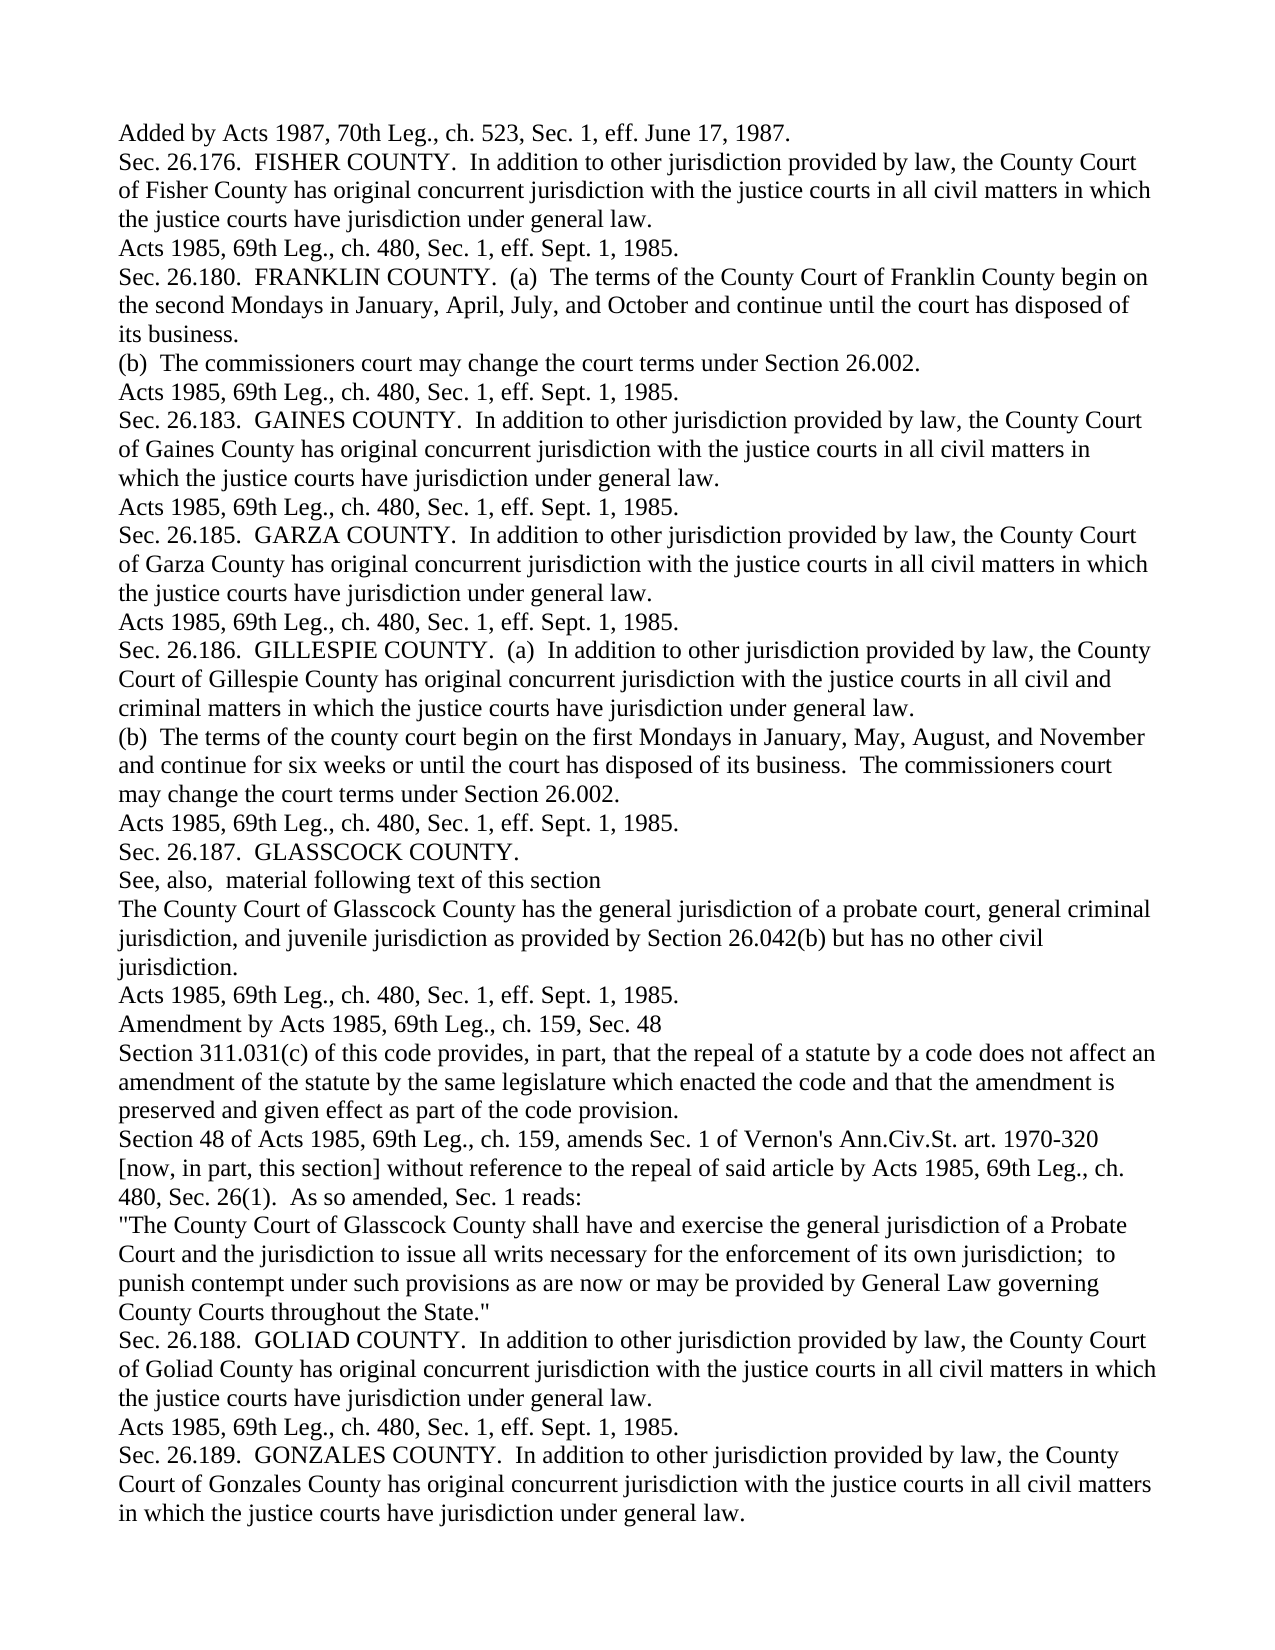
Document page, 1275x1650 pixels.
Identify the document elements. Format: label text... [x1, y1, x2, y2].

text Acts 1985, 69th Leg., ch. 480, Sec. 1, eff. Sept. 1, 1985. [118, 1412, 1157, 1441]
text (b) The terms of the county court begin on the first Mondays in January, May, August, and November and continue for six weeks or until the court has disposed of its business. The commissioners court may change the court terms under Section 26.002. [118, 722, 1157, 808]
text Sec. 26.187. GLASSCOCK COUNTY. [118, 837, 1157, 866]
text See, also, material following text of this section [118, 866, 1157, 894]
text Acts 1985, 69th Leg., ch. 480, Sec. 1, eff. Sept. 1, 1985. [118, 492, 1157, 521]
text Section 311.031(c) of this code provides, in part, that the repeal of a statute by a code does not affect an amendment of the statute by the same legislature which enacted the code and that the amendment is preserved and given effect as part of the code provision. [118, 1038, 1157, 1124]
text Acts 1985, 69th Leg., ch. 480, Sec. 1, eff. Sept. 1, 1985. [118, 981, 1157, 1009]
text Sec. 26.189. GONZALES COUNTY. In addition to other jurisdiction provided by law, the County Court of Gonzales County has original concurrent jurisdiction with the justice courts in all civil matters in which the justice courts have jurisdiction under general law. [118, 1441, 1157, 1527]
text Acts 1985, 69th Leg., ch. 480, Sec. 1, eff. Sept. 1, 1985. [118, 377, 1157, 406]
text Sec. 26.185. GARZA COUNTY. In addition to other jurisdiction provided by law, the County Court of Garza County has original concurrent jurisdiction with the justice courts in all civil matters in which the justice courts have jurisdiction under general law. [118, 521, 1157, 607]
text Sec. 26.176. FISHER COUNTY. In addition to other jurisdiction provided by law, the County Court of Fisher County has original concurrent jurisdiction with the justice courts in all civil matters in which the justice courts have jurisdiction under general law. [118, 147, 1157, 233]
text Acts 1985, 69th Leg., ch. 480, Sec. 1, eff. Sept. 1, 1985. [118, 233, 1157, 262]
text Section 48 of Acts 1985, 69th Leg., ch. 159, amends Sec. 1 of Vernon's Ann.Civ.St. art. 1970-320 [now, in part, this section] without reference to the repeal of said article by Acts 1985, 69th Leg., ch. 480, Sec. 26(1). As so amended, Sec. 1 reads: [118, 1124, 1157, 1211]
text Acts 1985, 69th Leg., ch. 480, Sec. 1, eff. Sept. 1, 1985. [118, 607, 1157, 636]
text (b) The commissioners court may change the court terms under Section 26.002. [118, 348, 1157, 377]
text Sec. 26.188. GOLIAD COUNTY. In addition to other jurisdiction provided by law, the County Court of Goliad County has original concurrent jurisdiction with the justice courts in all civil matters in which the justice courts have jurisdiction under general law. [118, 1326, 1157, 1412]
text "The County Court of Glasscock County shall have and exercise the general jurisdiction of a Probate Court and the jurisdiction to issue all writs necessary for the enforcement of its own jurisdiction; to punish contempt under such provisions as are now or may be provided by General Law governing County Courts throughout the State." [118, 1211, 1157, 1326]
text Sec. 26.183. GAINES COUNTY. In addition to other jurisdiction provided by law, the County Court of Gaines County has original concurrent jurisdiction with the justice courts in all civil matters in which the justice courts have jurisdiction under general law. [118, 406, 1157, 492]
text Amendment by Acts 1985, 69th Leg., ch. 159, Sec. 48 [118, 1009, 1157, 1038]
text The County Court of Glasscock County has the general jurisdiction of a probate court, general criminal jurisdiction, and juvenile jurisdiction as provided by Section 26.042(b) but has no other civil jurisdiction. [118, 894, 1157, 981]
text Sec. 26.180. FRANKLIN COUNTY. (a) The terms of the County Court of Franklin County begin on the second Mondays in January, April, July, and October and continue until the court has disposed of its business. [118, 262, 1157, 348]
text Acts 1985, 69th Leg., ch. 480, Sec. 1, eff. Sept. 1, 1985. [118, 808, 1157, 837]
text Added by Acts 1987, 70th Leg., ch. 523, Sec. 1, eff. June 17, 1987. [118, 118, 1157, 147]
text Sec. 26.186. GILLESPIE COUNTY. (a) In addition to other jurisdiction provided by law, the County Court of Gillespie County has original concurrent jurisdiction with the justice courts in all civil and criminal matters in which the justice courts have jurisdiction under general law. [118, 636, 1157, 722]
